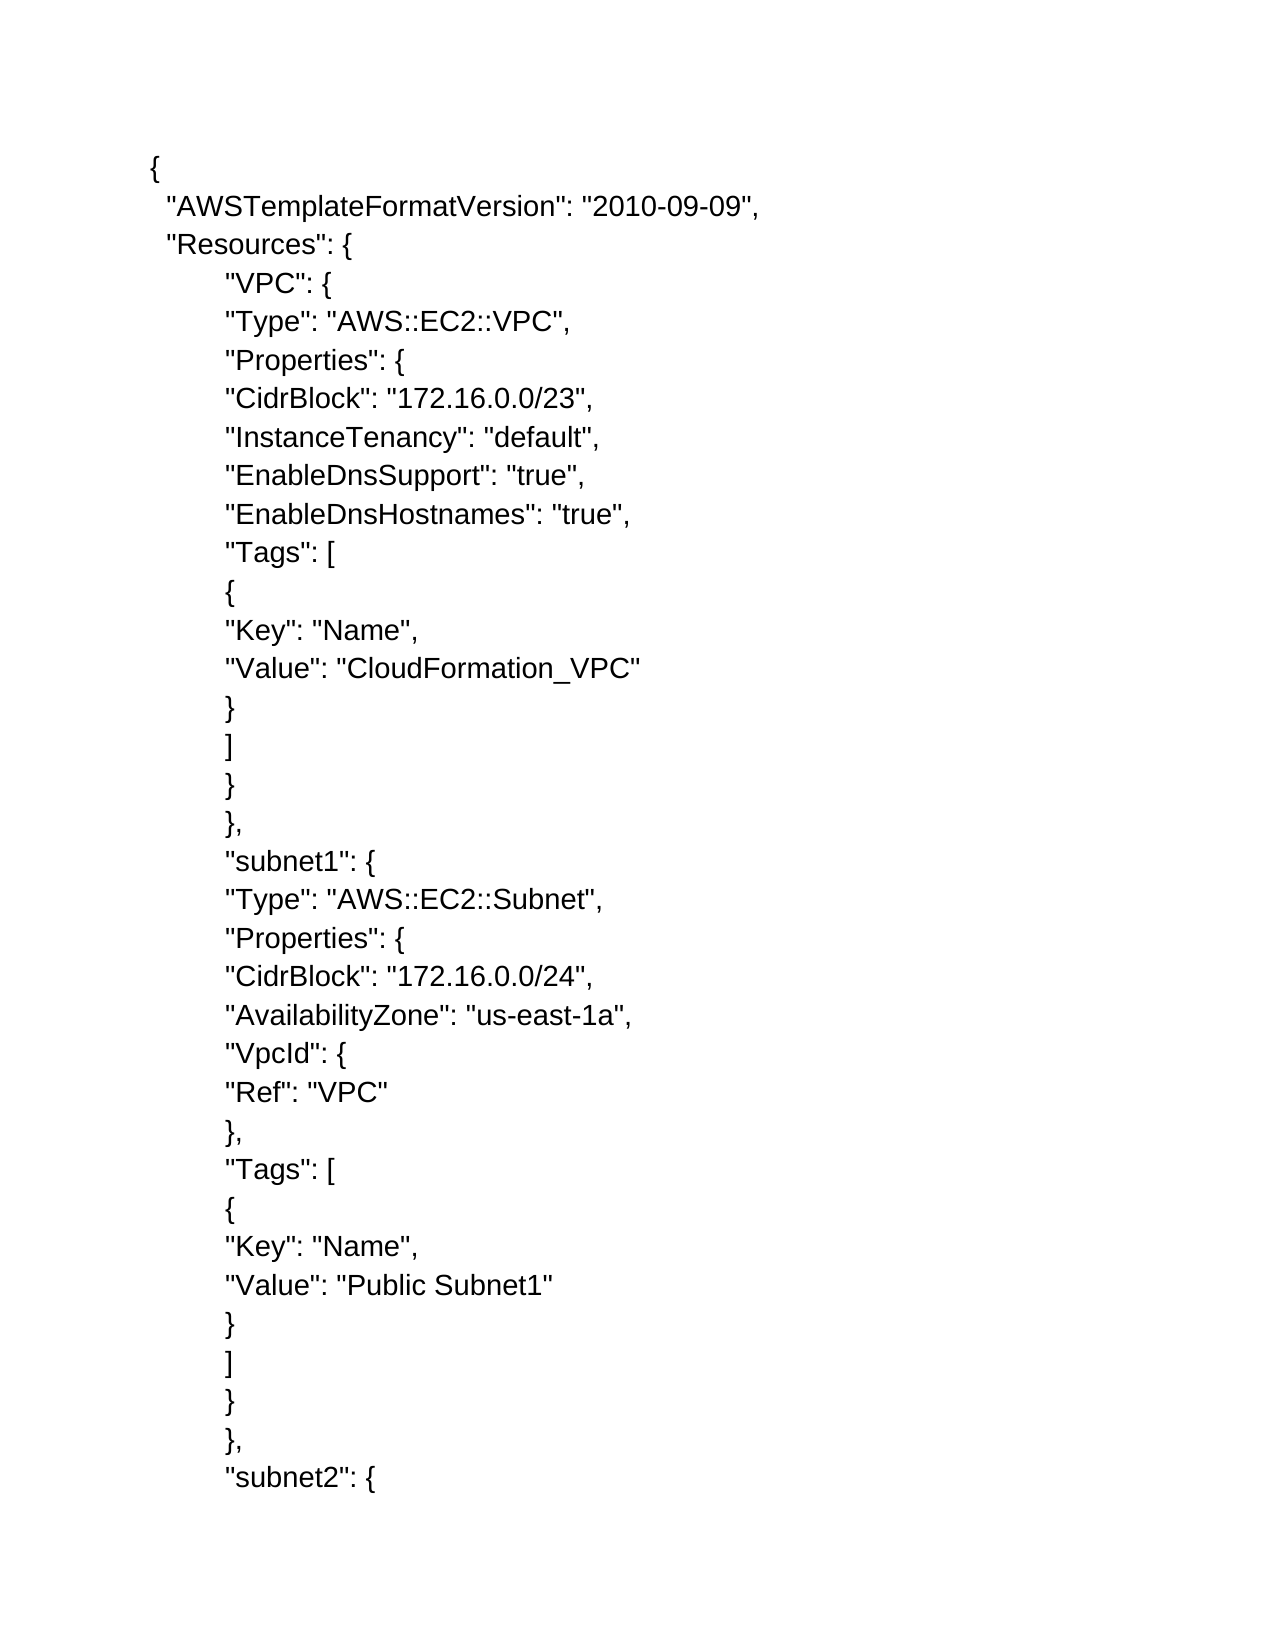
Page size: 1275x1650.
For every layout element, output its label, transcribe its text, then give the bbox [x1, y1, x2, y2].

text "Type": "AWS::EC2::Subnet", [150, 882, 1125, 916]
text "Properties": { [150, 343, 1125, 376]
text "VpcId": { [150, 1036, 1125, 1070]
text }, [150, 805, 1125, 839]
text "Key": "Name", [150, 612, 1125, 646]
text "Resources": { [150, 227, 1125, 261]
text "AWSTemplateFormatVersion": "2010-09-09", [150, 188, 1125, 222]
text "Tags": [ [150, 1152, 1125, 1186]
text { [150, 1191, 1125, 1224]
text "subnet1": { [150, 844, 1125, 877]
text "EnableDnsHostnames": "true", [150, 497, 1125, 530]
text ] [150, 728, 1125, 762]
text "CidrBlock": "172.16.0.0/24", [150, 959, 1125, 993]
text "VPC": { [150, 266, 1125, 299]
text ] [150, 1345, 1125, 1378]
text }, [150, 1113, 1125, 1147]
text } [150, 1383, 1125, 1417]
text "Value": "CloudFormation_VPC" [150, 651, 1125, 684]
text } [150, 689, 1125, 723]
text "Properties": { [150, 921, 1125, 954]
text "Key": "Name", [150, 1229, 1125, 1263]
text } [150, 1306, 1125, 1340]
text "subnet2": { [150, 1460, 1125, 1494]
text "Type": "AWS::EC2::VPC", [150, 304, 1125, 338]
text "InstanceTenancy": "default", [150, 420, 1125, 453]
text "EnableDnsSupport": "true", [150, 458, 1125, 492]
text }, [150, 1422, 1125, 1455]
text "Value": "Public Subnet1" [150, 1268, 1125, 1301]
text { [150, 574, 1125, 607]
text { [150, 150, 1125, 183]
text "Tags": [ [150, 535, 1125, 569]
text "Ref": "VPC" [150, 1075, 1125, 1108]
text } [150, 767, 1125, 800]
text "AvailabilityZone": "us-east-1a", [150, 998, 1125, 1031]
text "CidrBlock": "172.16.0.0/23", [150, 381, 1125, 415]
